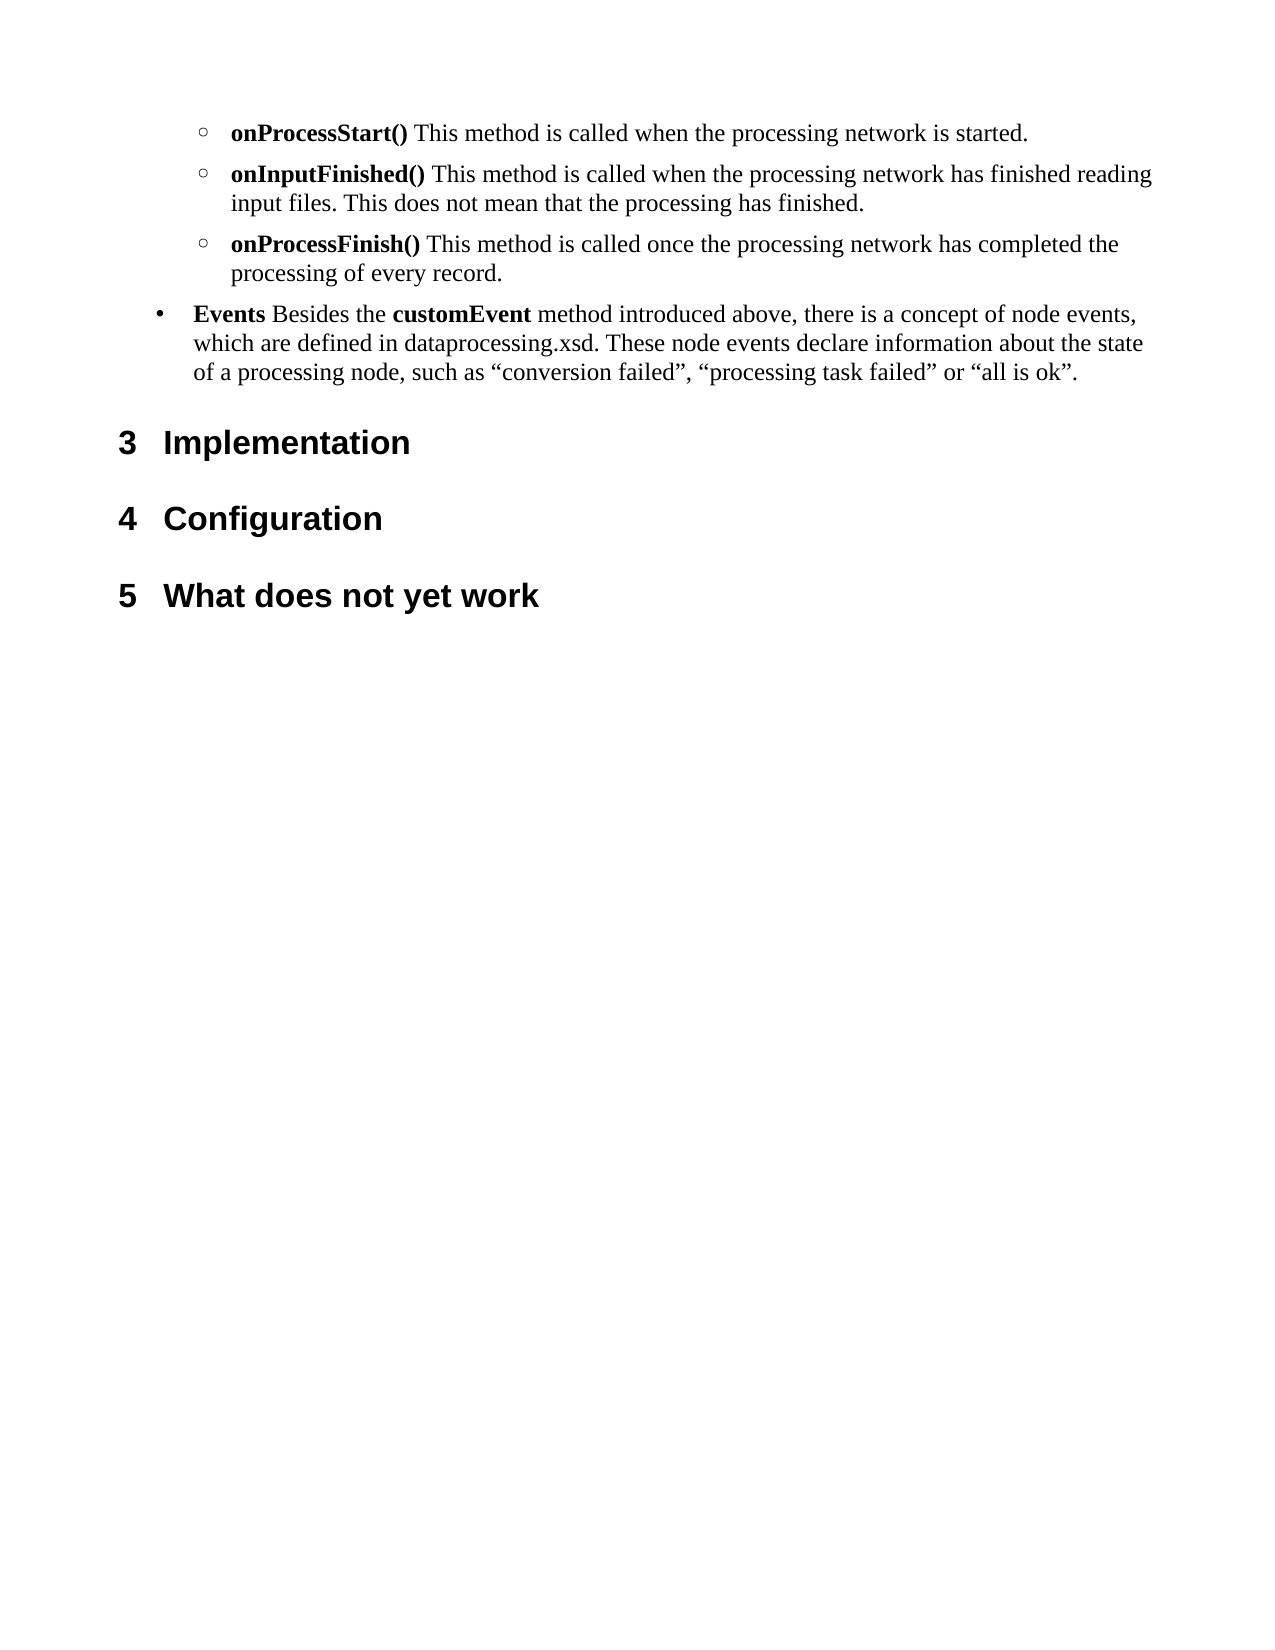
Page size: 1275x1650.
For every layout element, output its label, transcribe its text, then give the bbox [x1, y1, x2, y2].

subtitle Implementation [118, 423, 1157, 462]
list onProcessFinish() This method is called once the processing network has completed the processing of every record. [193, 229, 1157, 287]
subtitle Configuration [118, 499, 1157, 538]
subtitle What does not yet work [118, 575, 1157, 614]
list Events Besides the customEvent method introduced above, there is a concept of node events, which are defined in dataprocessing.xsd. These node events declare information about the state of a processing node, such as “conversion failed”, “processing task failed” or “all is ok”. [156, 299, 1157, 386]
list onProcessStart() This method is called when the processing network is started. [193, 118, 1157, 147]
list onInputFinished() This method is called when the processing network has finished reading input files. This does not mean that the processing has finished. [193, 159, 1157, 217]
